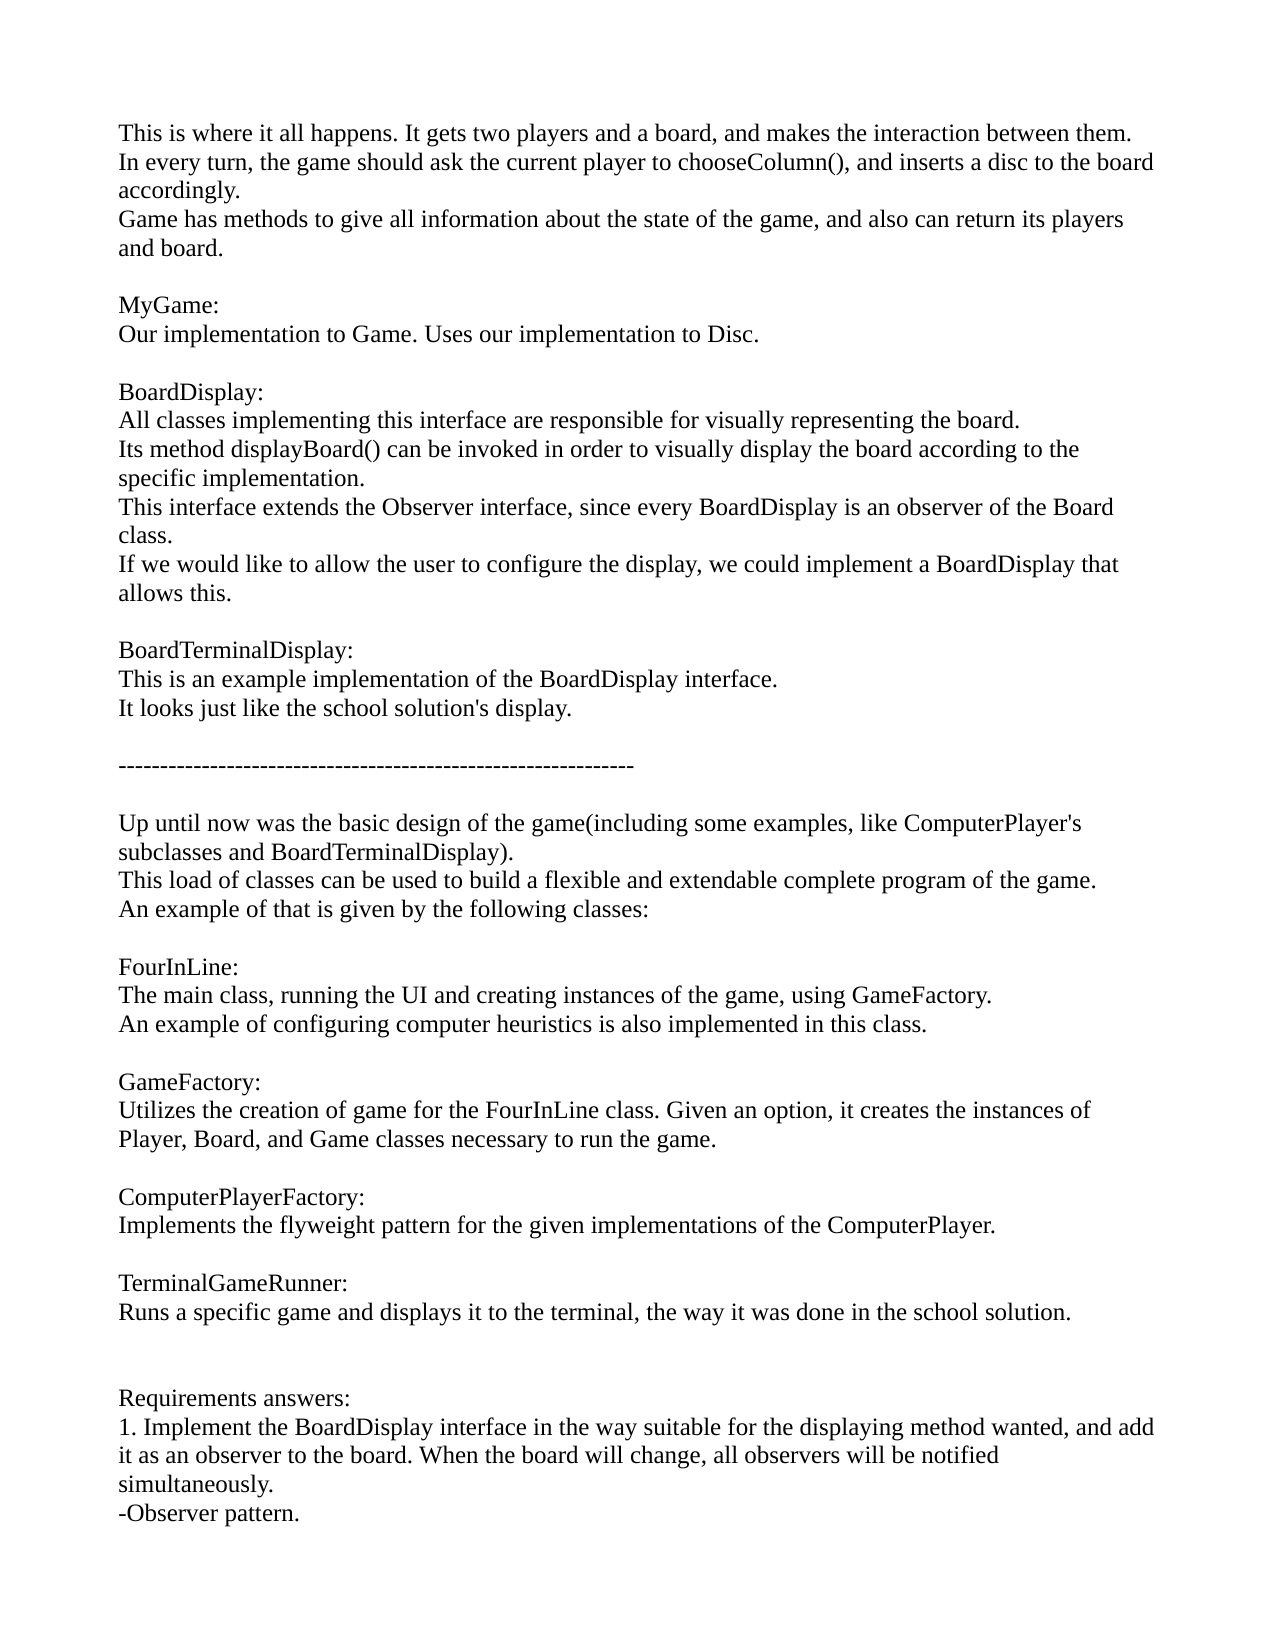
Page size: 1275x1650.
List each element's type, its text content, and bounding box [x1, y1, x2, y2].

text An example of that is given by the following classes: [118, 894, 1157, 923]
text This is an example implementation of the BoardDisplay interface. [118, 664, 1157, 693]
text MyGame: [118, 291, 1157, 319]
text In every turn, the game should ask the current player to chooseColumn(), and inserts a disc to the board accordingly. [118, 147, 1157, 204]
text TerminalGameRunner: [118, 1268, 1157, 1297]
text ComputerPlayerFactory: [118, 1182, 1157, 1211]
text Utilizes the creation of game for the FourInLine class. Given an option, it creates the instances of Player, Board, and Game classes necessary to run the game. [118, 1096, 1157, 1153]
text Up until now was the basic design of the game(including some examples, like ComputerPlayer's subclasses and BoardTerminalDisplay). [118, 808, 1157, 866]
text It looks just like the school solution's display. [118, 693, 1157, 722]
text 1. Implement the BoardDisplay interface in the way suitable for the displaying method wanted, and add it as an observer to the board. When the board will change, all observers will be notified simultaneously. [118, 1412, 1157, 1498]
text FourInLine: [118, 952, 1157, 981]
text Its method displayBoard() can be invoked in order to visually display the board according to the specific implementation. [118, 434, 1157, 492]
text This is where it all happens. It gets two players and a board, and makes the interaction between them. [118, 118, 1157, 147]
text All classes implementing this interface are responsible for visually representing the board. [118, 406, 1157, 434]
text Game has methods to give all information about the state of the game, and also can return its players and board. [118, 204, 1157, 262]
text An example of configuring computer heuristics is also implemented in this class. [118, 1009, 1157, 1038]
text BoardTerminalDisplay: [118, 636, 1157, 664]
text Requirements answers: [118, 1383, 1157, 1412]
text This load of classes can be used to build a flexible and extendable complete program of the game. [118, 866, 1157, 894]
text Our implementation to Game. Uses our implementation to Disc. [118, 319, 1157, 348]
text If we would like to allow the user to configure the display, we could implement a BoardDisplay that allows this. [118, 549, 1157, 607]
text BoardDisplay: [118, 377, 1157, 406]
text Implements the flyweight pattern for the given implementations of the ComputerPlayer. [118, 1211, 1157, 1239]
text -Observer pattern. [118, 1498, 1157, 1527]
text GameFactory: [118, 1067, 1157, 1096]
text This interface extends the Observer interface, since every BoardDisplay is an observer of the Board class. [118, 492, 1157, 549]
text -------------------------------------------------------------- [118, 751, 1157, 779]
text Runs a specific game and displays it to the terminal, the way it was done in the school solution. [118, 1297, 1157, 1326]
text The main class, running the UI and creating instances of the game, using GameFactory. [118, 981, 1157, 1009]
